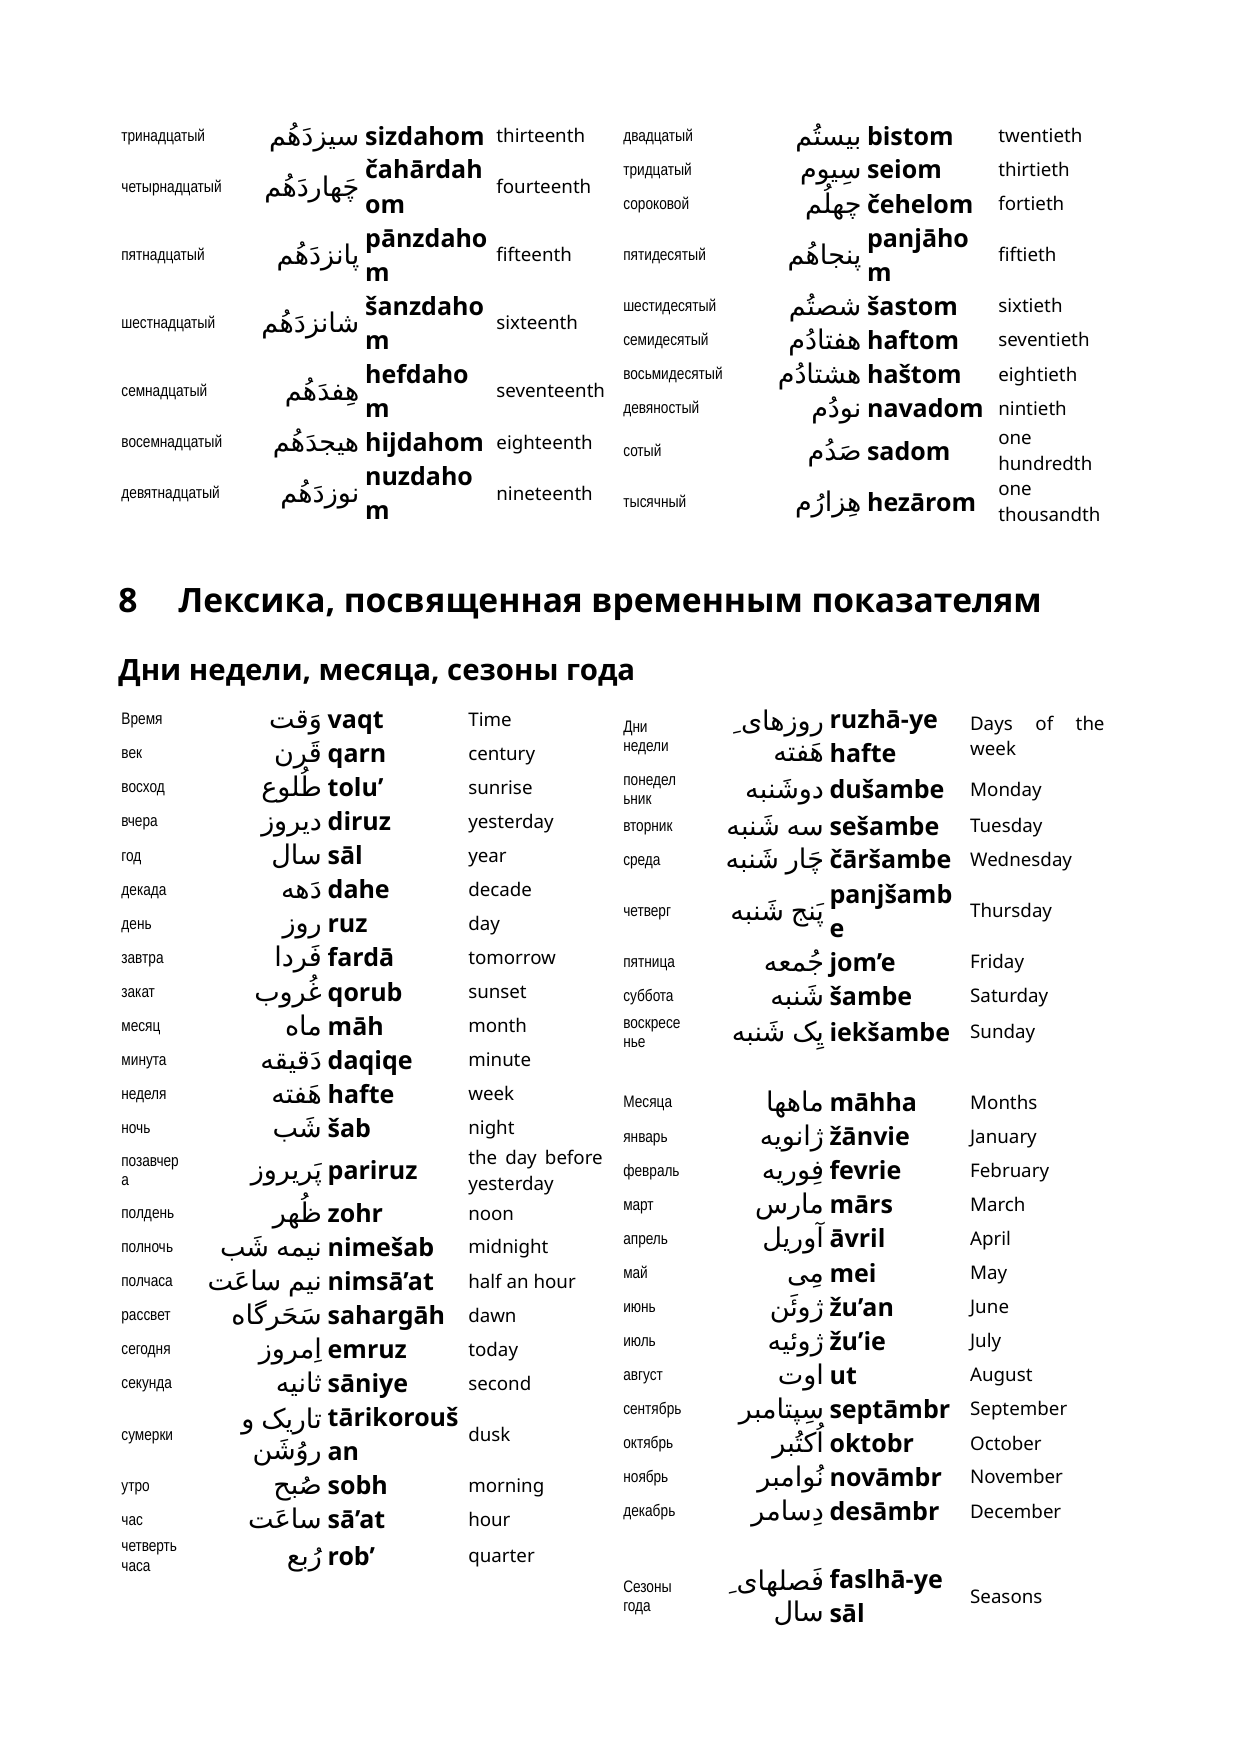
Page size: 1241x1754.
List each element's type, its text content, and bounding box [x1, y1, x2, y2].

table_cell fardā [324, 940, 465, 974]
table_cell семнадцатый [118, 357, 240, 425]
table_cell Seasons [967, 1562, 1108, 1630]
table_cell qorub [324, 974, 465, 1008]
table_cell hezārom [864, 476, 995, 527]
table_cell طُلوع [184, 770, 324, 804]
table_cell среда [620, 842, 686, 876]
table_cell понедельник [620, 770, 686, 808]
table_cell hour [465, 1502, 606, 1536]
table_cell тринадцатый [118, 118, 240, 152]
table_cell zohr [324, 1196, 465, 1229]
table_cell bistom [864, 118, 995, 152]
table_cell غُروب [184, 974, 324, 1008]
table_cell ночь [118, 1110, 184, 1144]
table_cell восемнадцатый [118, 425, 240, 459]
table_cell nineteenth [493, 459, 615, 527]
table_cell صُبح [184, 1468, 324, 1502]
table_cell [826, 1051, 967, 1085]
table_cell [620, 1528, 686, 1562]
table_cell pānzdahom [362, 220, 493, 288]
table_cell December [967, 1494, 1108, 1528]
table_cell sahargāh [324, 1298, 465, 1332]
table_cell سال [184, 838, 324, 872]
table_cell декада [118, 872, 184, 906]
table_cell چَهاردَهُم [240, 152, 362, 220]
table_header Time [465, 702, 606, 736]
table_cell ظُهر [184, 1196, 324, 1229]
table_cell چهلُم [742, 186, 864, 220]
table_cell žu’ie [826, 1323, 967, 1357]
table_cell девятнадцатый [118, 459, 240, 527]
table_cell [826, 1528, 967, 1562]
table_cell ruzhā-ye hafte [826, 702, 967, 770]
table_cell سِیوم [742, 152, 864, 186]
table_cell māhha [826, 1085, 967, 1119]
table_cell dawn [465, 1298, 606, 1332]
table_cell فَصلهای ِ سال [686, 1562, 826, 1630]
table_cell Сезоны года [620, 1562, 686, 1630]
table_cell دیروز [184, 804, 324, 838]
table_cell žānvie [826, 1119, 967, 1153]
table_cell novāmbr [826, 1460, 967, 1494]
table_cell [620, 1051, 686, 1085]
table_cell сегодня [118, 1332, 184, 1366]
table_cell [686, 1051, 826, 1085]
table_cell تاریک و روُشَن [184, 1400, 324, 1468]
table_cell qarn [324, 736, 465, 770]
table_cell بیستُم [742, 118, 864, 152]
table_cell [686, 1528, 826, 1562]
table_cell هیجدَهُم [240, 425, 362, 459]
table_cell January [967, 1119, 1108, 1153]
table_cell sunset [465, 974, 606, 1008]
table_cell суббота [620, 979, 686, 1012]
table_cell آوریل [686, 1221, 826, 1255]
table_cell morning [465, 1468, 606, 1502]
table_cell Wednesday [967, 842, 1108, 876]
table_cell one hundredth [995, 425, 1117, 476]
table_cell سه شَنبه [686, 808, 826, 842]
table_cell quarter [465, 1536, 606, 1574]
table_cell eighteenth [493, 425, 615, 459]
table_cell sešambe [826, 808, 967, 842]
table_cell завтра [118, 940, 184, 974]
table_cell شَب [184, 1110, 324, 1144]
table_cell seventeenth [493, 357, 615, 425]
table_cell sāniye [324, 1366, 465, 1400]
table_cell месяц [118, 1008, 184, 1042]
table_cell [118, 1575, 184, 1608]
table_cell haftom [864, 323, 995, 357]
table_cell نوزدَهُم [240, 459, 362, 527]
table_cell second [465, 1366, 606, 1400]
table_cell nimsā’at [324, 1264, 465, 1298]
table_cell اِمروز [184, 1332, 324, 1366]
table_cell نودُم [742, 391, 864, 425]
table_cell март [620, 1187, 686, 1221]
table_cell пятидесятый [620, 220, 742, 288]
table_cell семидесятый [620, 323, 742, 357]
table_cell seventieth [995, 323, 1117, 357]
table_cell август [620, 1358, 686, 1391]
table_cell eightieth [995, 357, 1117, 391]
table_cell вчера [118, 804, 184, 838]
table_cell [967, 1051, 1108, 1085]
table_cell Days of the week [967, 702, 1108, 770]
table_header وَقت [184, 702, 324, 736]
table_cell مِی [686, 1255, 826, 1289]
table_cell восход [118, 770, 184, 804]
table_cell вторник [620, 808, 686, 842]
table_cell چَار شَنبه [686, 842, 826, 876]
table_cell минута [118, 1042, 184, 1076]
table_header vaqt [324, 702, 465, 736]
table_cell panjšambe [826, 876, 967, 944]
table_cell fortieth [995, 186, 1117, 220]
table_cell воскресенье [620, 1013, 686, 1051]
table_cell سیزدَهُم [240, 118, 362, 152]
table_cell century [465, 736, 606, 770]
table_cell dahe [324, 872, 465, 906]
table_cell Saturday [967, 979, 1108, 1012]
table_cell seiom [864, 152, 995, 186]
table_cell čahārdahom [362, 152, 493, 220]
table_cell ماهها [686, 1085, 826, 1119]
table_cell desāmbr [826, 1494, 967, 1528]
table_cell ماه [184, 1008, 324, 1042]
table_cell هشتادُم [742, 357, 864, 391]
table_cell сентябрь [620, 1391, 686, 1426]
table_cell sixteenth [493, 289, 615, 357]
table_cell сотый [620, 425, 742, 476]
table_cell Monday [967, 770, 1108, 808]
table_header Время [118, 702, 184, 736]
table_cell февраль [620, 1153, 686, 1187]
table_cell tārikoroušan [324, 1400, 465, 1468]
table_cell night [465, 1110, 606, 1144]
table_cell ساعَت [184, 1502, 324, 1536]
table_cell اُکتُبر [686, 1426, 826, 1459]
table_cell октябрь [620, 1426, 686, 1459]
table_cell šab [324, 1110, 465, 1144]
table_cell diruz [324, 804, 465, 838]
table_cell рассвет [118, 1298, 184, 1332]
table_cell مارس [686, 1187, 826, 1221]
table_cell هِزارُم [742, 476, 864, 527]
table_cell fiftieth [995, 220, 1117, 288]
table_cell ثانیه [184, 1366, 324, 1400]
table_cell May [967, 1255, 1108, 1289]
table_cell thirteenth [493, 118, 615, 152]
table_cell Friday [967, 944, 1108, 978]
table_cell daqiqe [324, 1042, 465, 1076]
table_cell day [465, 906, 606, 940]
table_cell one thousandth [995, 476, 1117, 527]
table_cell yesterday [465, 804, 606, 838]
table_cell mei [826, 1255, 967, 1289]
table_cell nintieth [995, 391, 1117, 425]
table_cell شانزدَهُم [240, 289, 362, 357]
table_cell half an hour [465, 1264, 606, 1298]
table_cell ut [826, 1358, 967, 1391]
table_cell روز [184, 906, 324, 940]
table_cell mārs [826, 1187, 967, 1221]
table_cell هفتادُم [742, 323, 864, 357]
table_cell пятнадцатый [118, 220, 240, 288]
table_cell dušambe [826, 770, 967, 808]
table_cell полдень [118, 1196, 184, 1229]
table_cell navadom [864, 391, 995, 425]
table_cell апрель [620, 1221, 686, 1255]
table_cell شصتُم [742, 289, 864, 322]
table_cell rob’ [324, 1536, 465, 1574]
table_cell haštom [864, 357, 995, 391]
table_cell اوت [686, 1358, 826, 1391]
table_cell [465, 1575, 606, 1608]
table_cell septāmbr [826, 1391, 967, 1426]
table_cell šanzdahom [362, 289, 493, 357]
table_cell فِوریه [686, 1153, 826, 1187]
table_cell день [118, 906, 184, 940]
table_cell čāršambe [826, 842, 967, 876]
table_cell نیم ساعَت [184, 1264, 324, 1298]
table_cell час [118, 1502, 184, 1536]
table_cell šastom [864, 289, 995, 322]
table_cell June [967, 1289, 1108, 1323]
table_cell July [967, 1323, 1108, 1357]
table_cell Месяца [620, 1085, 686, 1119]
table_cell month [465, 1008, 606, 1042]
table_cell čehelom [864, 186, 995, 220]
table_cell iekšambe [826, 1013, 967, 1051]
table_cell šambe [826, 979, 967, 1012]
table_cell نُوامبر [686, 1460, 826, 1494]
table_cell دَهه [184, 872, 324, 906]
table_cell November [967, 1460, 1108, 1494]
table_cell шестидесятый [620, 289, 742, 322]
table_cell نیمه شَب [184, 1230, 324, 1264]
table_cell утро [118, 1468, 184, 1502]
table_cell September [967, 1391, 1108, 1426]
table_cell sobh [324, 1468, 465, 1502]
table_cell ژانویه [686, 1119, 826, 1153]
table_cell sāl [324, 838, 465, 872]
table_cell noon [465, 1196, 606, 1229]
table_cell полночь [118, 1230, 184, 1264]
table_cell February [967, 1153, 1108, 1187]
table_cell июнь [620, 1289, 686, 1323]
table_cell dusk [465, 1400, 606, 1468]
table_cell hijdahom [362, 425, 493, 459]
table_cell the day before yesterday [465, 1145, 606, 1196]
table_cell هِفدَهُم [240, 357, 362, 425]
table_cell twentieth [995, 118, 1117, 152]
table_cell январь [620, 1119, 686, 1153]
table_cell sixtieth [995, 289, 1117, 322]
table_cell ژوئَن [686, 1289, 826, 1323]
table_cell тридцатый [620, 152, 742, 186]
table_cell позавчера [118, 1145, 184, 1196]
table_cell year [465, 838, 606, 872]
table_cell sadom [864, 425, 995, 476]
subtitle Дни недели, месяца, сезоны года [118, 649, 1122, 689]
table_cell روزهای ِ هَفته [686, 702, 826, 770]
table_cell июль [620, 1323, 686, 1357]
table_cell jom’e [826, 944, 967, 978]
table_cell دِسامر [686, 1494, 826, 1528]
table_cell fevrie [826, 1153, 967, 1187]
table_cell hafte [324, 1076, 465, 1110]
table_cell April [967, 1221, 1108, 1255]
table_cell четверть часа [118, 1536, 184, 1574]
table_cell год [118, 838, 184, 872]
table_cell minute [465, 1042, 606, 1076]
table_cell четверг [620, 876, 686, 944]
table_cell یِک شَنبه [686, 1013, 826, 1051]
table_cell tomorrow [465, 940, 606, 974]
table_cell فَردا [184, 940, 324, 974]
table_cell faslhā-ye sāl [826, 1562, 967, 1630]
table_cell māh [324, 1008, 465, 1042]
table_cell Дни недели [620, 702, 686, 770]
table_cell nuzdahom [362, 459, 493, 527]
table_cell پنجاهُم [742, 220, 864, 288]
table_cell midnight [465, 1230, 606, 1264]
table_cell thirtieth [995, 152, 1117, 186]
table_cell جُمعه [686, 944, 826, 978]
table_cell hefdahom [362, 357, 493, 425]
table_cell век [118, 736, 184, 770]
table_cell полчаса [118, 1264, 184, 1298]
subtitle Лексика, посвященная временным показателям [118, 576, 1122, 622]
table_cell fifteenth [493, 220, 615, 288]
table_cell декабрь [620, 1494, 686, 1528]
table_cell هَفته [184, 1076, 324, 1110]
table_cell [184, 1575, 324, 1608]
table_cell Thursday [967, 876, 1108, 944]
table_cell žu’an [826, 1289, 967, 1323]
table_cell сумерки [118, 1400, 184, 1468]
table_cell шестнадцатый [118, 289, 240, 357]
table_cell sizdahom [362, 118, 493, 152]
table_cell رُبع [184, 1536, 324, 1574]
table_cell March [967, 1187, 1108, 1221]
table_cell صَدُم [742, 425, 864, 476]
table_cell [967, 1528, 1108, 1562]
table_cell тысячный [620, 476, 742, 527]
table_cell закат [118, 974, 184, 1008]
table_cell nimešab [324, 1230, 465, 1264]
table_cell October [967, 1426, 1108, 1459]
table_cell неделя [118, 1076, 184, 1110]
table_cell āvril [826, 1221, 967, 1255]
table_cell четырнадцатый [118, 152, 240, 220]
table_cell ноябрь [620, 1460, 686, 1494]
table_cell سَحَرگاه [184, 1298, 324, 1332]
table_cell ژوئیه [686, 1323, 826, 1357]
table_cell pariruz [324, 1145, 465, 1196]
table_cell پانزدَهُم [240, 220, 362, 288]
table_cell Months [967, 1085, 1108, 1119]
table_cell tolu’ [324, 770, 465, 804]
table_cell пятница [620, 944, 686, 978]
table_cell секунда [118, 1366, 184, 1400]
table_cell پَریروز [184, 1145, 324, 1196]
table_cell دَقیقه [184, 1042, 324, 1076]
table_cell دوشَنبه [686, 770, 826, 808]
table_cell August [967, 1358, 1108, 1391]
table_cell سِپتامبر [686, 1391, 826, 1426]
table_cell پَنج شَنبه [686, 876, 826, 944]
table_cell ruz [324, 906, 465, 940]
table_cell май [620, 1255, 686, 1289]
table_cell sunrise [465, 770, 606, 804]
table_cell двадцатый [620, 118, 742, 152]
table_cell today [465, 1332, 606, 1366]
table_cell panjāhom [864, 220, 995, 288]
table_cell восьмидесятый [620, 357, 742, 391]
table_cell Tuesday [967, 808, 1108, 842]
table_cell sā’at [324, 1502, 465, 1536]
table_cell девяностый [620, 391, 742, 425]
table_cell شَنبه [686, 979, 826, 1012]
table_cell сороковой [620, 186, 742, 220]
table_cell week [465, 1076, 606, 1110]
table_cell قَرن [184, 736, 324, 770]
table_cell oktobr [826, 1426, 967, 1459]
table_cell Sunday [967, 1013, 1108, 1051]
table_cell emruz [324, 1332, 465, 1366]
table_cell decade [465, 872, 606, 906]
table_cell fourteenth [493, 152, 615, 220]
table_cell [324, 1575, 465, 1608]
